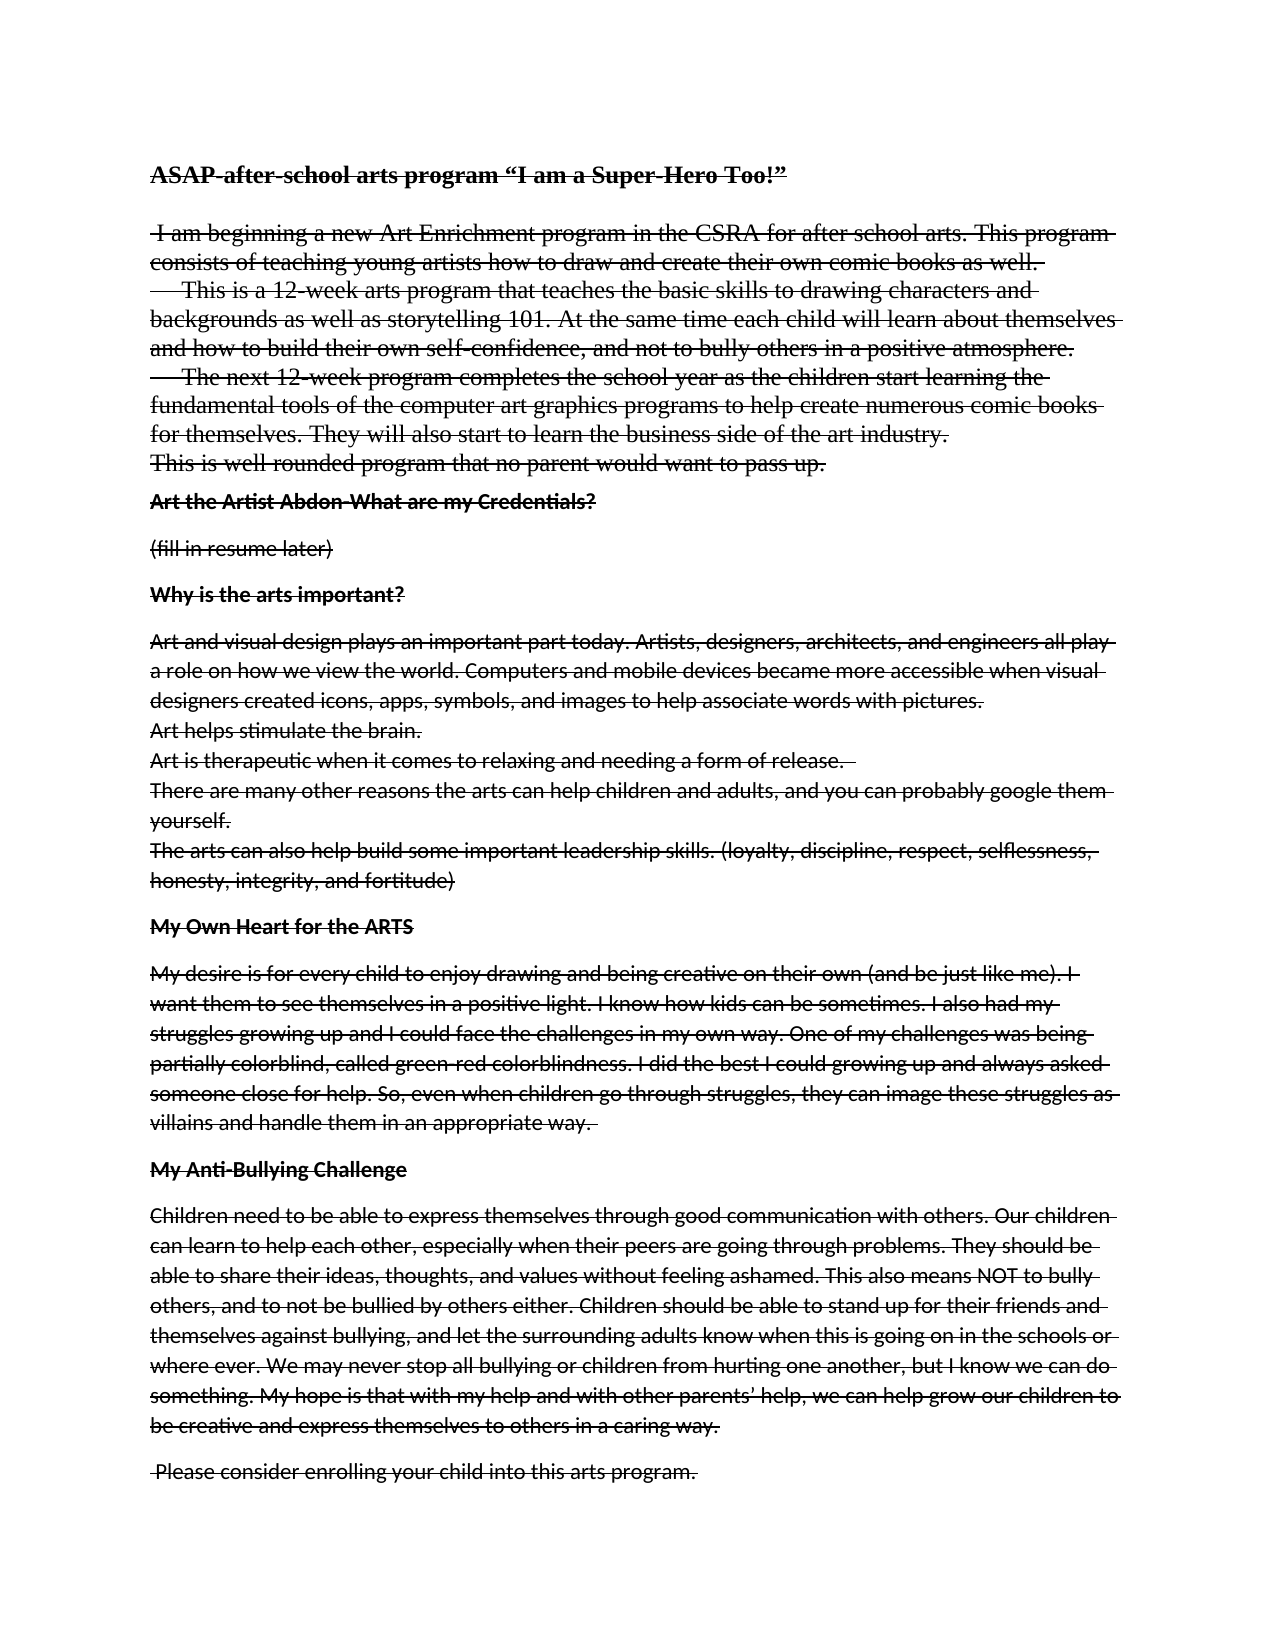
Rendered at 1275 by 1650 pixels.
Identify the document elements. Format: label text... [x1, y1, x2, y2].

text (fill in resume later) [150, 534, 1125, 562]
text My desire is for every child to enjoy drawing and being creative on their own (and be just like me). I want them to see themselves in a positive light. I know how kids can be sometimes. I also had my struggles growing up and I could face the challenges in my own way. One of my challenges was being partially colorblind, called green-red colorblindness. I did the best I could growing up and always asked someone close for help. So, even when children go through struggles, they can image these struggles as villains and handle them in an appropriate way. [150, 959, 1125, 1137]
text Art the Artist Abdon-What are my Credentials? [150, 487, 1125, 515]
text My Anti-Bullying Challenge [150, 1155, 1125, 1183]
text Art and visual design plays an important part today. Artists, designers, architects, and engineers all play a role on how we view the world. Computers and mobile devices became more accessible when visual designers created icons, apps, symbols, and images to help associate words with pictures. Art helps stimulate the brain. Art is therapeutic when it comes to relaxing and needing a form of release. There are many other reasons the arts can help children and adults, and you can probably google them yourself. The arts can also help build some important leadership skills. (loyalty, discipline, respect, selflessness, honesty, integrity, and fortitude) [150, 627, 1125, 894]
text My Own Heart for the ARTS [150, 912, 1125, 941]
text Why is the arts important? [150, 580, 1125, 608]
text ASAP-after-school arts program “I am a Super-Hero Too!” I am beginning a new Art Enrichment program in the CSRA for after school arts. This program consists of teaching young artists how to draw and create their own comic books as well. This is a 12-week arts program that teaches the basic skills to drawing characters and backgrounds as well as storytelling 101. At the same time each child will learn about themselves and how to build their own self-confidence, and not to bully others in a positive atmosphere. The next 12-week program completes the school year as the children start learning the fundamental tools of the computer art graphics programs to help create numerous comic books for themselves. They will also start to learn the business side of the art industry. This is well rounded program that no parent would want to pass up. [150, 160, 1125, 477]
text Children need to be able to express themselves through good communication with others. Our children can learn to help each other, especially when their peers are going through problems. They should be able to share their ideas, thoughts, and values without feeling ashamed. This also means NOT to bully others, and to not be bullied by others either. Children should be able to stand up for their friends and themselves against bullying, and let the surrounding adults know when this is going on in the schools or where ever. We may never stop all bullying or children from hurting one another, but I know we can do something. My hope is that with my help and with other parents’ help, we can help grow our children to be creative and express themselves to others in a caring way. [150, 1202, 1125, 1439]
text Please consider enrolling your child into this arts program. [150, 1457, 1125, 1486]
